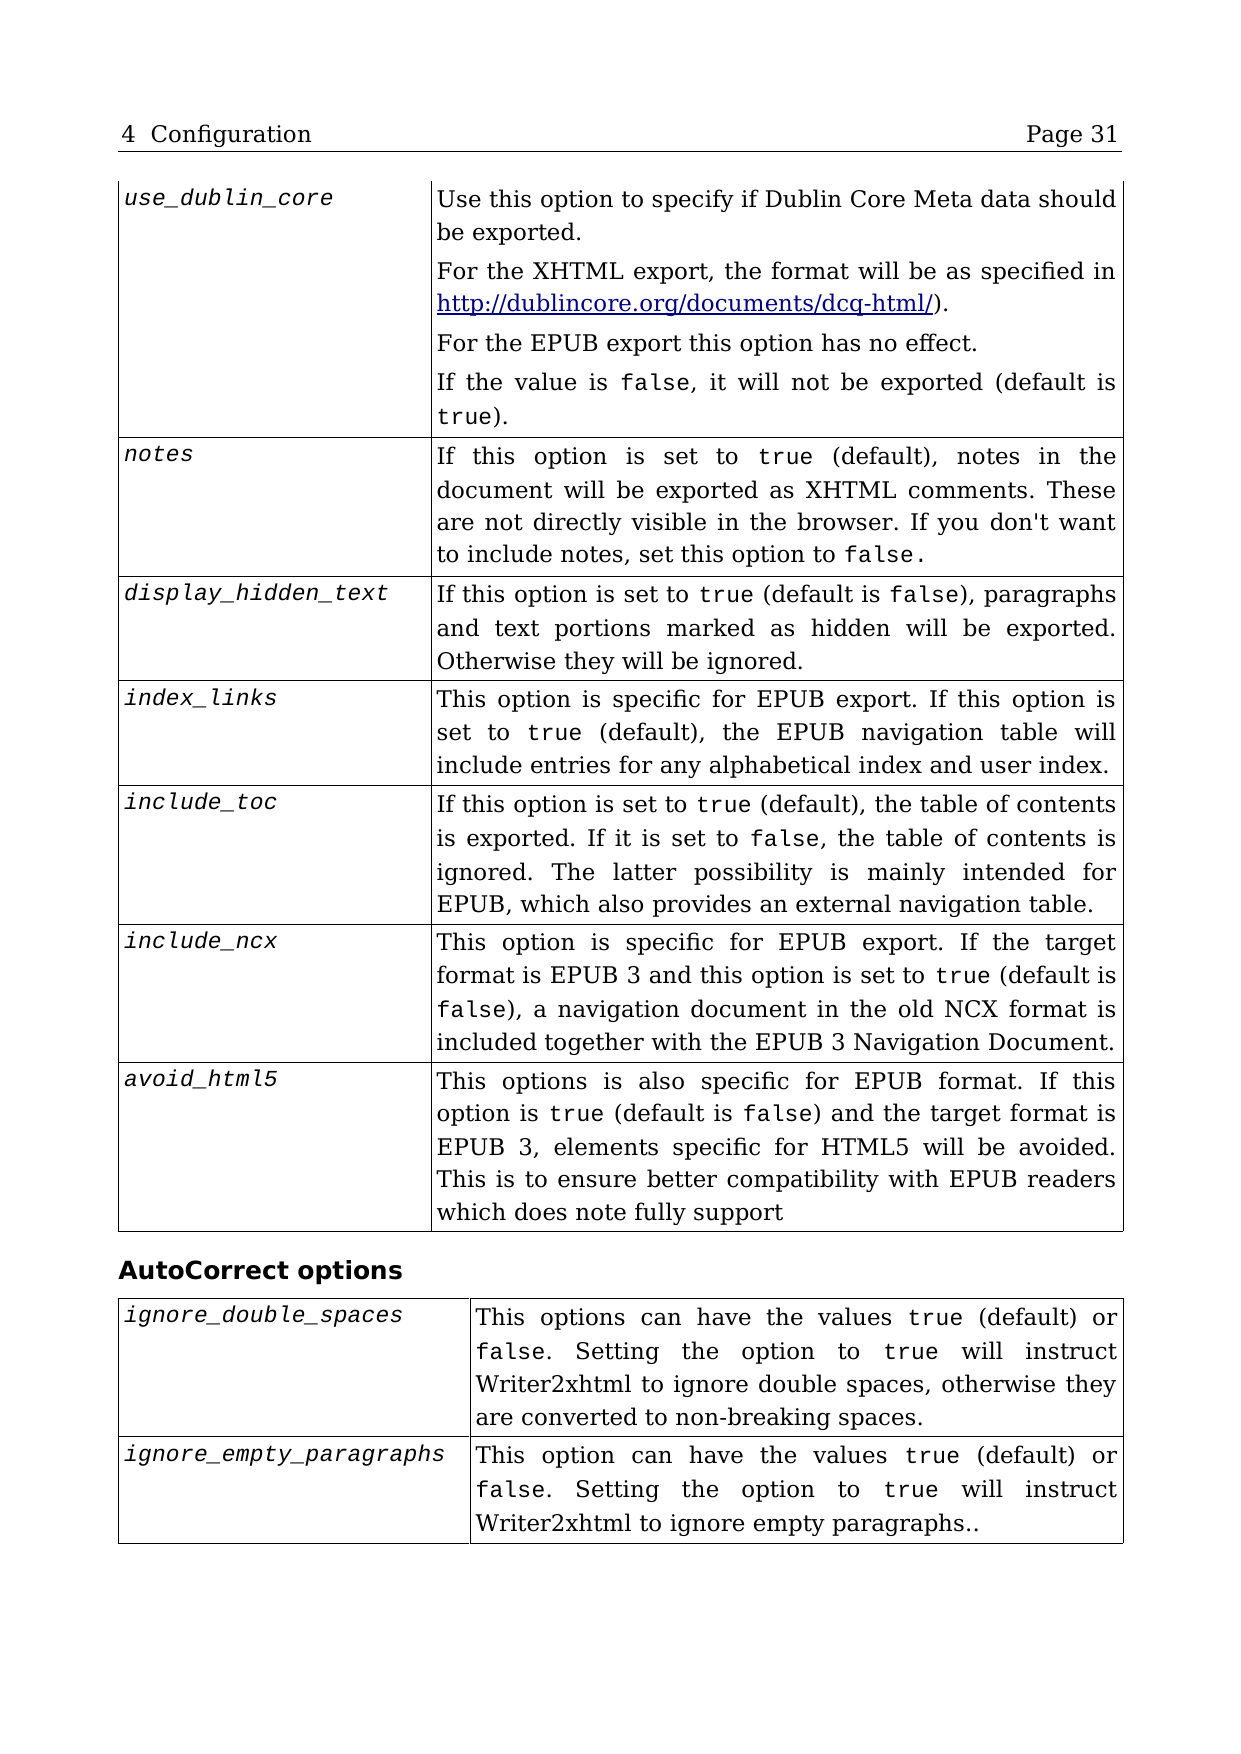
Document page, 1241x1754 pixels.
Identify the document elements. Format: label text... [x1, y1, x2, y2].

table_header This options can have the values true (default) or false. Setting the option to true will instruct Writer2xhtml to ignore double spaces, otherwise they are converted to non-breaking spaces. [471, 1299, 1123, 1436]
table_cell This option is specific for EPUB export. If the target format is EPUB 3 and this option is set to true (default is false), a navigation document in the old NCX format is included together with the EPUB 3 Navigation Document. [432, 925, 1123, 1062]
table_cell If this option is set to true (default), the table of contents is exported. If it is set to false, the table of contents is ignored. The latter possibility is mainly intended for EPUB, which also provides an external navigation table. [432, 786, 1123, 924]
table_cell This option is specific for EPUB export. If this option is set to true (default), the EPUB navigation table will include entries for any alphabetical index and user index. [432, 681, 1123, 785]
subtitle AutoCorrect options [118, 1256, 1122, 1285]
table_cell display_hidden_text [119, 577, 431, 680]
table_cell Use this option to specify if Dublin Core Meta data should be exported. For the XHTML export, the format will be as specified in http://dublincore.org/documents/dcq-html/). For the EPUB export this option has no effect. If the value is false, it will not be exported (default is true). [432, 181, 1123, 437]
table_cell If this option is set to true (default), notes in the document will be exported as XHTML comments. These are not directly visible in the browser. If you don't want to include notes, set this option to false. [432, 438, 1123, 576]
table_cell If this option is set to true (default is false), paragraphs and text portions marked as hidden will be exported. Otherwise they will be ignored. [432, 577, 1123, 680]
table_cell avoid_html5 [119, 1063, 431, 1231]
table_cell index_links [119, 681, 431, 785]
table_header ignore_double_spaces [119, 1299, 469, 1436]
table_cell include_ncx [119, 925, 431, 1062]
table_cell This options is also specific for EPUB format. If this option is true (default is false) and the target format is EPUB 3, elements specific for HTML5 will be avoided. This is to ensure better compatibility with EPUB readers which does note fully support [432, 1063, 1123, 1231]
table_cell notes [119, 438, 431, 576]
table_cell ignore_empty_paragraphs [119, 1437, 469, 1543]
table_cell include_toc [119, 786, 431, 924]
table_cell use_dublin_core [119, 181, 431, 437]
table_cell This option can have the values true (default) or false. Setting the option to true will instruct Writer2xhtml to ignore empty paragraphs.. [471, 1437, 1123, 1543]
